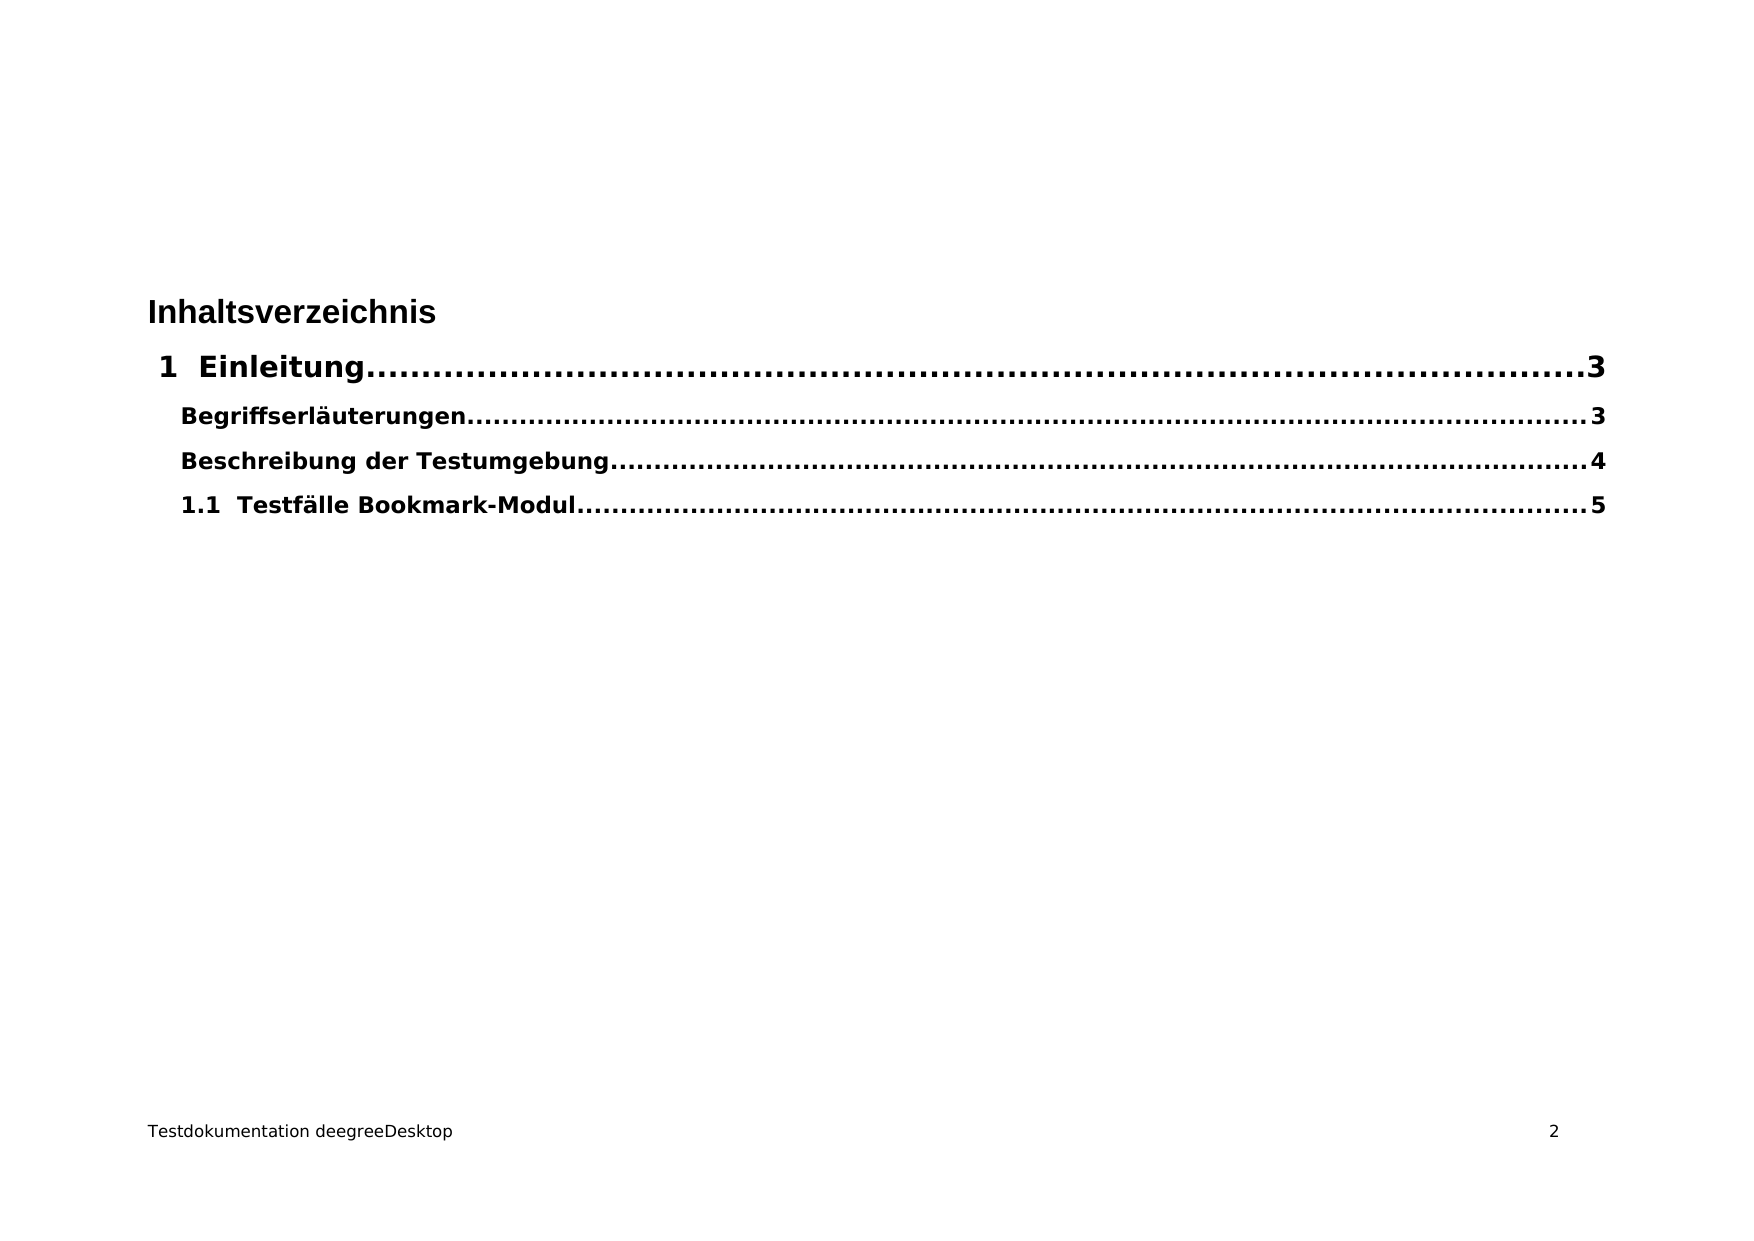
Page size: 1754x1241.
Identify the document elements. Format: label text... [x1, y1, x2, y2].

text 1 Einleitung 3 [148, 350, 1606, 384]
text 1.1 Testfälle Bookmark-Modul 5 [172, 492, 1606, 519]
text Begriffserläuterungen 3 [172, 403, 1606, 430]
text Beschreibung der Testumgebung 4 [172, 448, 1606, 474]
subtitle Inhaltsverzeichnis [148, 293, 1606, 330]
